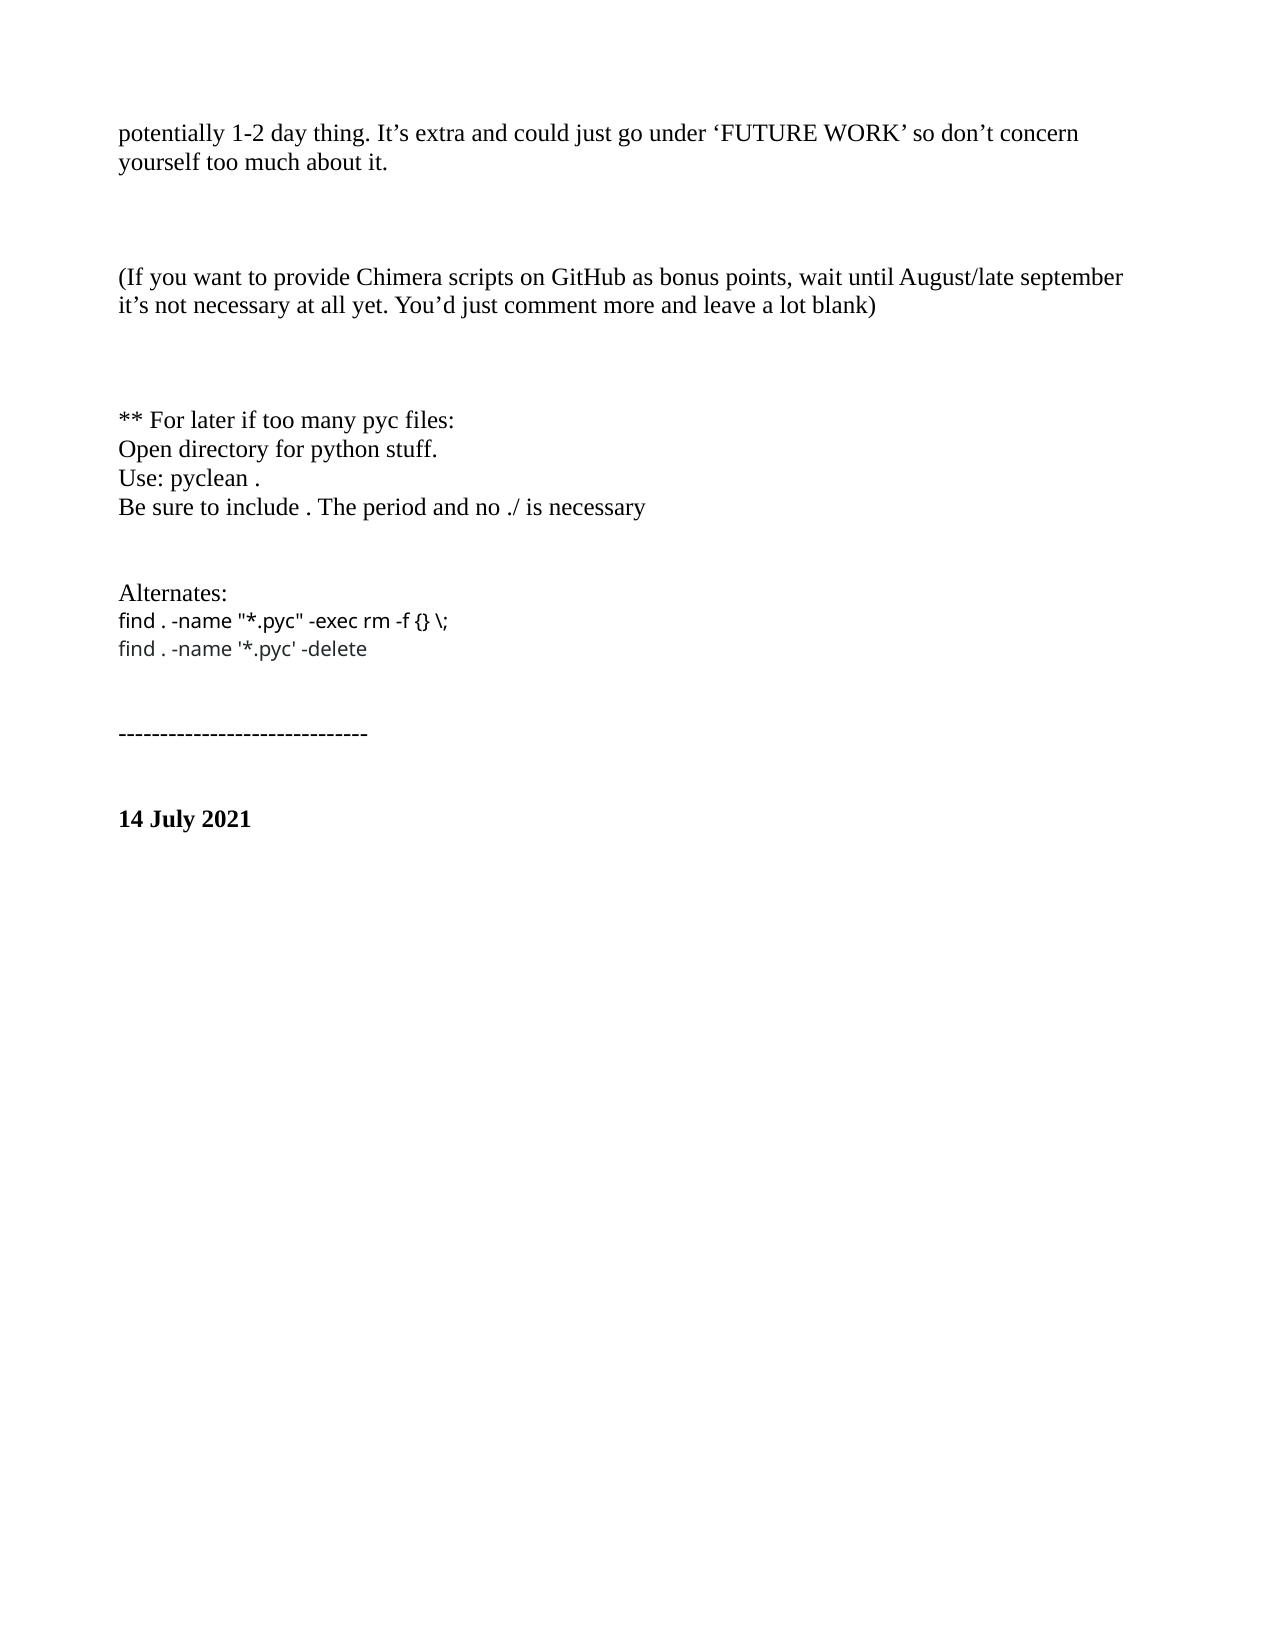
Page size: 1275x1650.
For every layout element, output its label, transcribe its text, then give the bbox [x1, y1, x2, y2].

text (If you want to provide Chimera scripts on GitHub as bonus points, wait until August/late september it’s not necessary at all yet. You’d just comment more and leave a lot blank) [118, 262, 1157, 319]
text 14 July 2021 [118, 804, 1157, 833]
text find . -name "*.pyc" -exec rm -f {} \; [118, 607, 1157, 634]
text ** For later if too many pyc files: [118, 406, 1157, 434]
text ------------------------------ [118, 718, 1157, 746]
text Open directory for python stuff. [118, 434, 1157, 463]
text potentially 1-2 day thing. It’s extra and could just go under ‘FUTURE WORK’ so don’t concern yourself too much about it. [118, 118, 1157, 176]
text Alternates: [118, 578, 1157, 607]
text Be sure to include . The period and no ./ is necessary [118, 492, 1157, 521]
text find . -name '*.pyc' -delete [118, 634, 1157, 662]
text Use: pyclean . [118, 463, 1157, 492]
